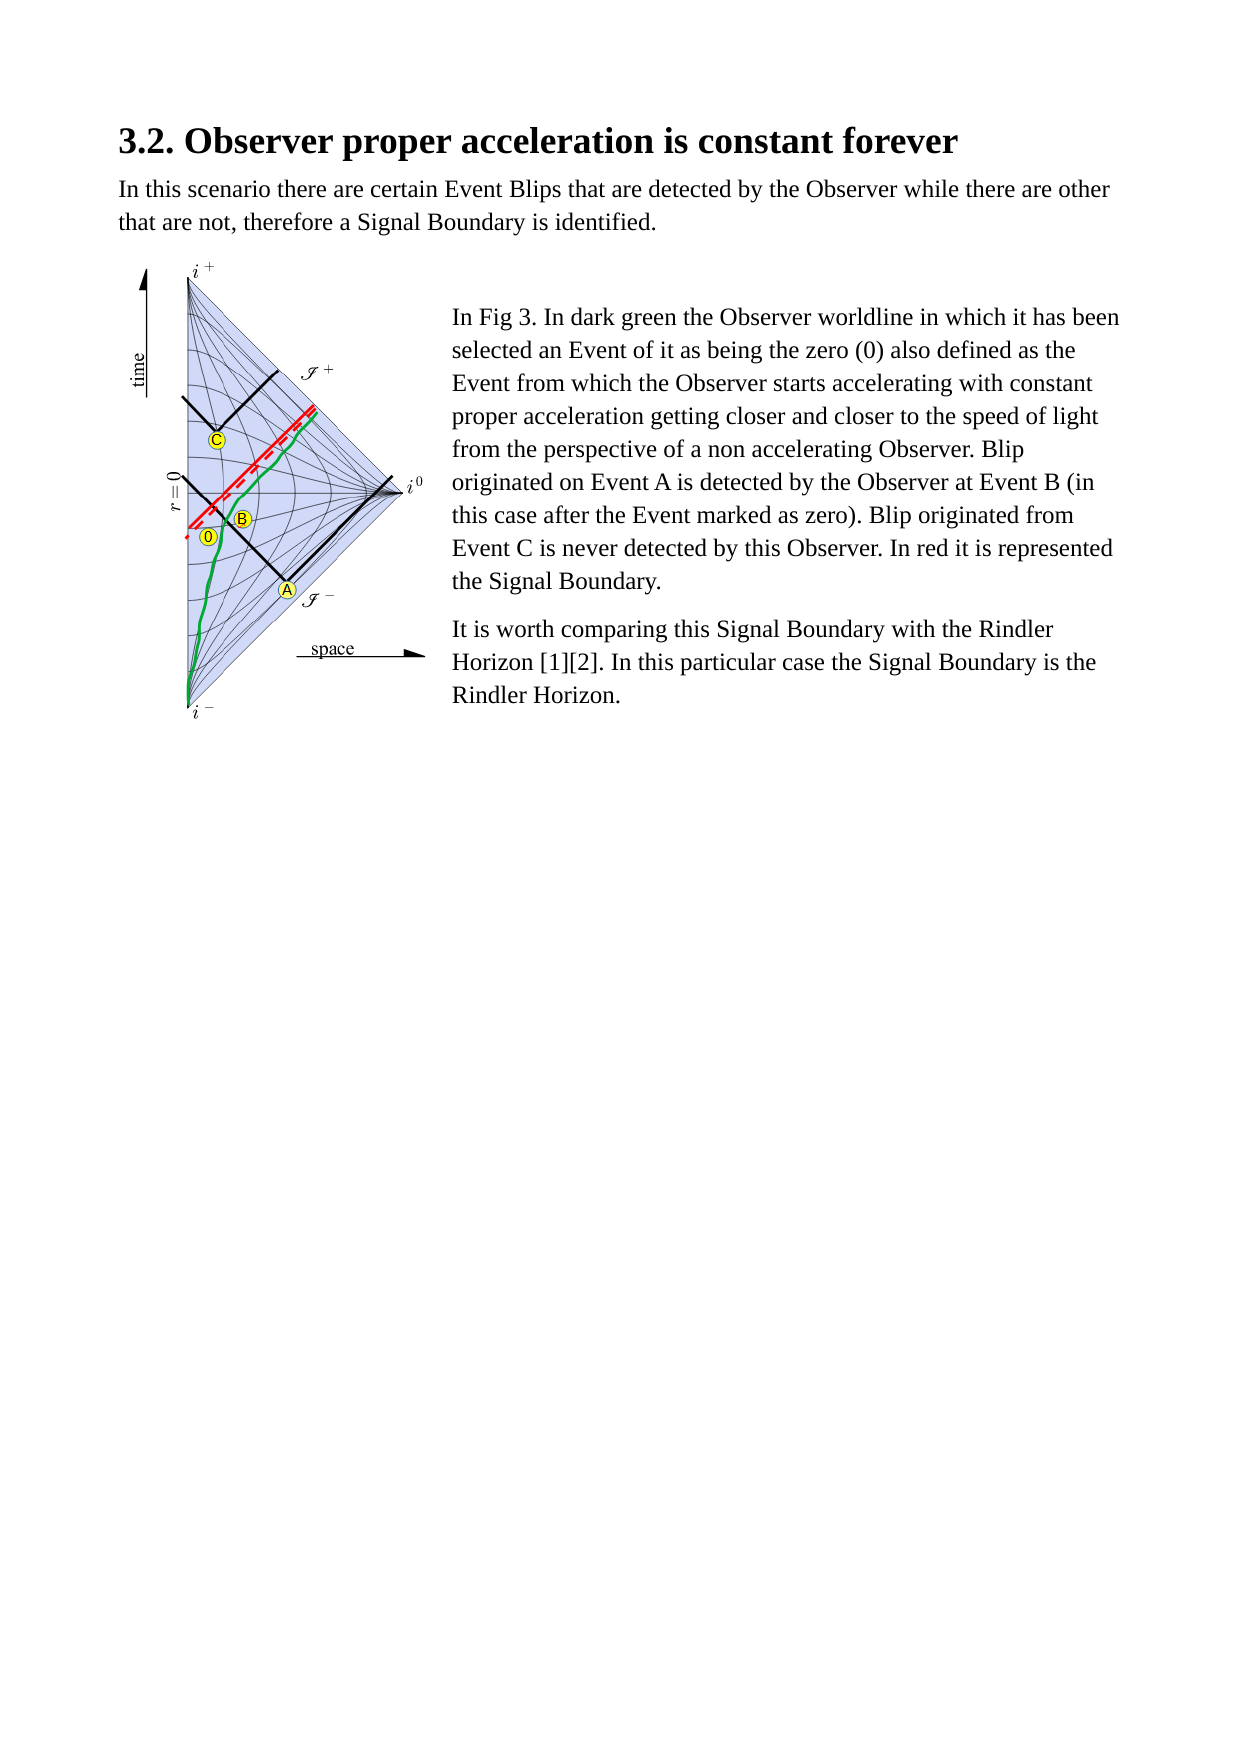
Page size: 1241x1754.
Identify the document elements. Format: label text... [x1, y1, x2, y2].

text In this scenario there are certain Event Blips that are detected by the Observer while there are other that are not, therefore a Signal Boundary is identified. [118, 174, 1122, 236]
text In Fig 3. In dark green the Observer worldline in which it has been selected an Event of it as being the zero (0) also defined as the Event from which the Observer starts accelerating with constant proper acceleration getting closer and closer to the speed of light from the perspective of a non accelerating Observer. Blip originated on Event A is detected by the Observer at Event B (in this case after the Event marked as zero). Blip originated from Event C is never detected by this Observer. In red it is represented the Signal Boundary. [452, 302, 1122, 595]
subtitle 3.2. Observer proper acceleration is constant forever [118, 118, 1122, 161]
picture [110, 250, 452, 746]
text It is worth comparing this Signal Boundary with the Rindler Horizon [1][2]. In this particular case the Signal Boundary is the Rindler Horizon. [452, 614, 1122, 708]
